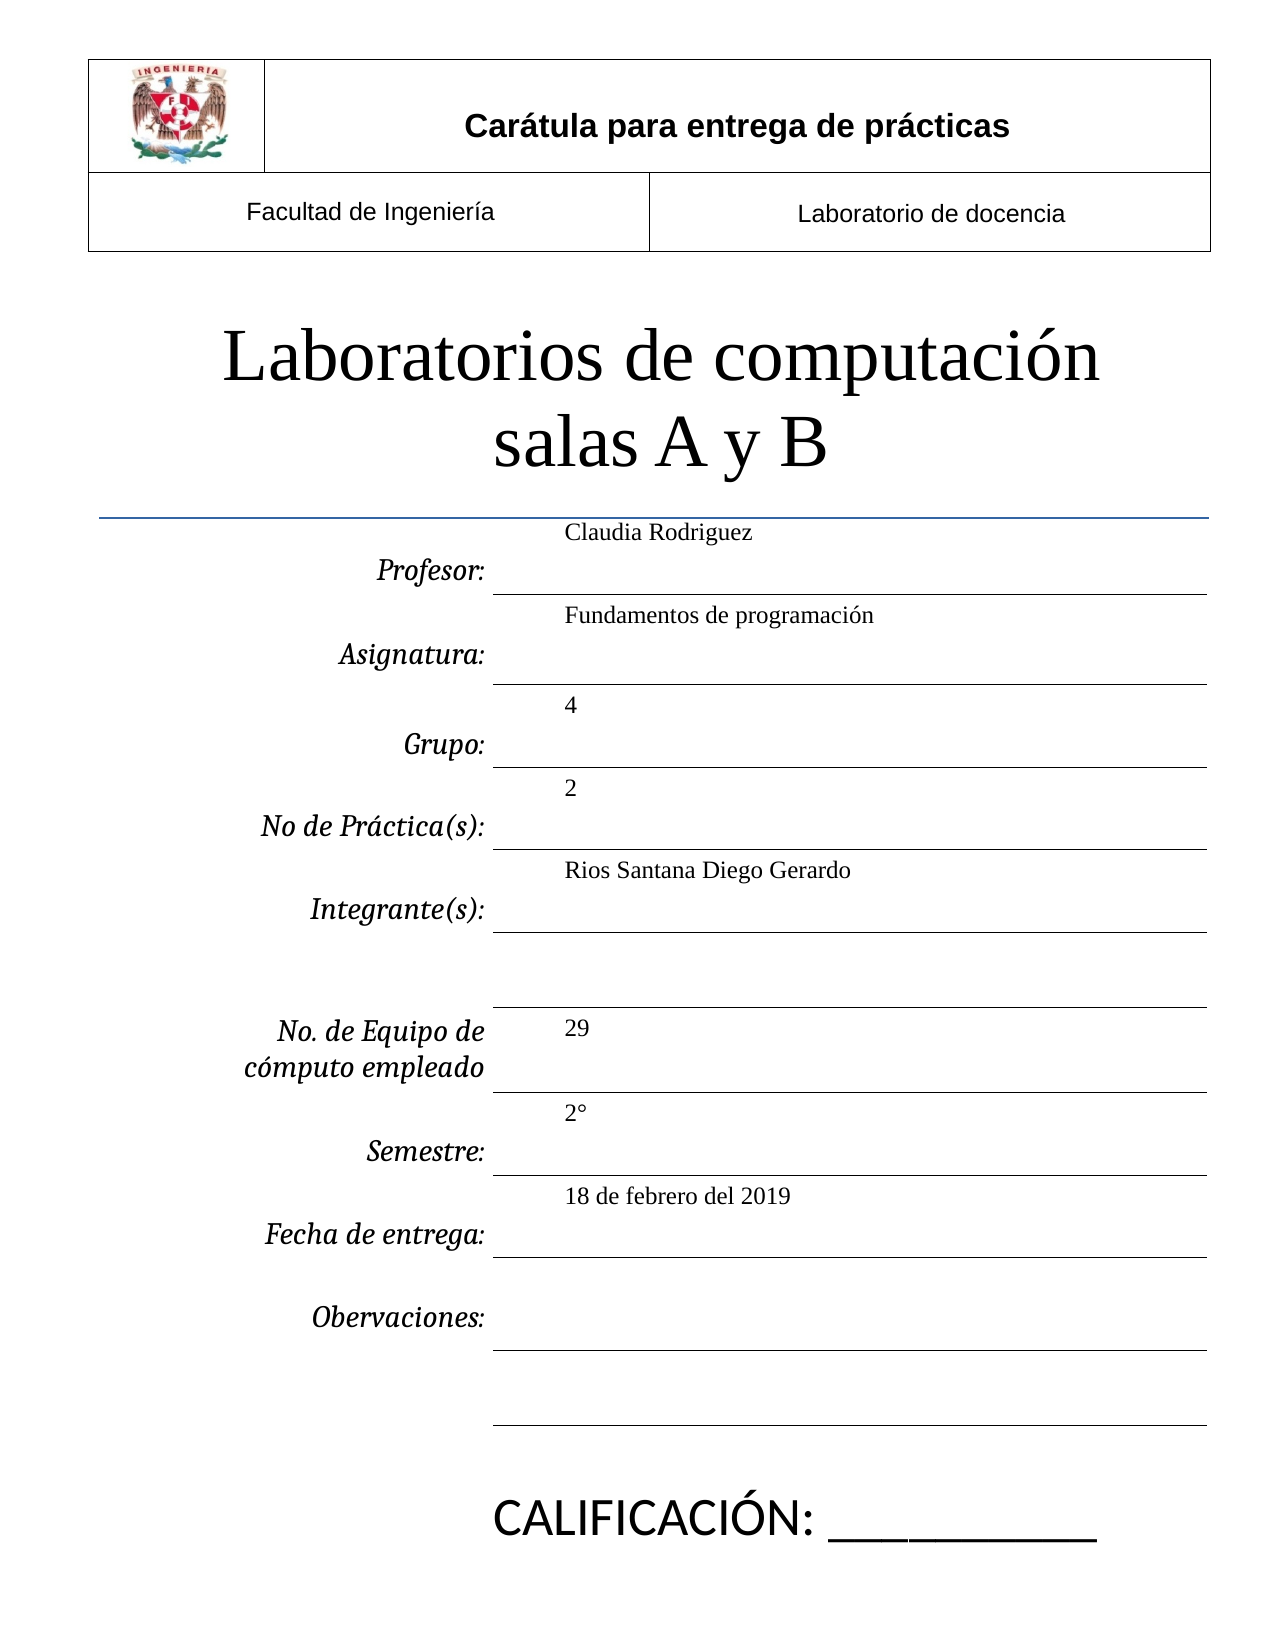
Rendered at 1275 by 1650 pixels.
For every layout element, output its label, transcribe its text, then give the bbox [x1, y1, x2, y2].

text Laboratorios de computación [118, 310, 1205, 396]
table_cell Laboratorio de docencia [650, 173, 1210, 251]
table_cell No. de Equipo de cómputo empleado [118, 1007, 493, 1091]
table_header Profesor: [118, 519, 493, 594]
table_cell Rios Santana Diego Gerardo [493, 850, 1207, 932]
table_cell Fecha de entrega: [118, 1175, 493, 1257]
table_cell Facultad de Ingeniería [89, 173, 649, 251]
table_cell Grupo: [118, 684, 493, 766]
table_header [89, 60, 264, 172]
table_cell Fundamentos de programación [493, 595, 1207, 684]
text CALIFICACIÓN: __________ [118, 1483, 1205, 1549]
table_cell Integrante(s): [118, 849, 493, 932]
table_cell [493, 1351, 1207, 1425]
table_header Claudia Rodriguez [493, 519, 1207, 594]
table_cell 4 [493, 685, 1207, 766]
text salas A y B [118, 396, 1205, 482]
table_cell Semestre: [118, 1091, 493, 1174]
table_cell [118, 1350, 493, 1425]
table_cell [493, 1258, 1207, 1350]
table_cell 2 [493, 768, 1207, 849]
table_cell [118, 932, 493, 1007]
table_cell No de Práctica(s): [118, 766, 493, 849]
table_cell 29 [493, 1008, 1207, 1091]
table_header [118, 511, 493, 517]
table_header [493, 511, 1207, 517]
table_cell 18 de febrero del 2019 [493, 1176, 1207, 1257]
table_cell 2° [493, 1093, 1207, 1174]
table_header Carátula para entrega de prácticas [265, 60, 1210, 172]
table_cell Obervaciones: [118, 1257, 493, 1350]
table_cell Asignatura: [118, 594, 493, 684]
table_cell [493, 933, 1207, 1007]
